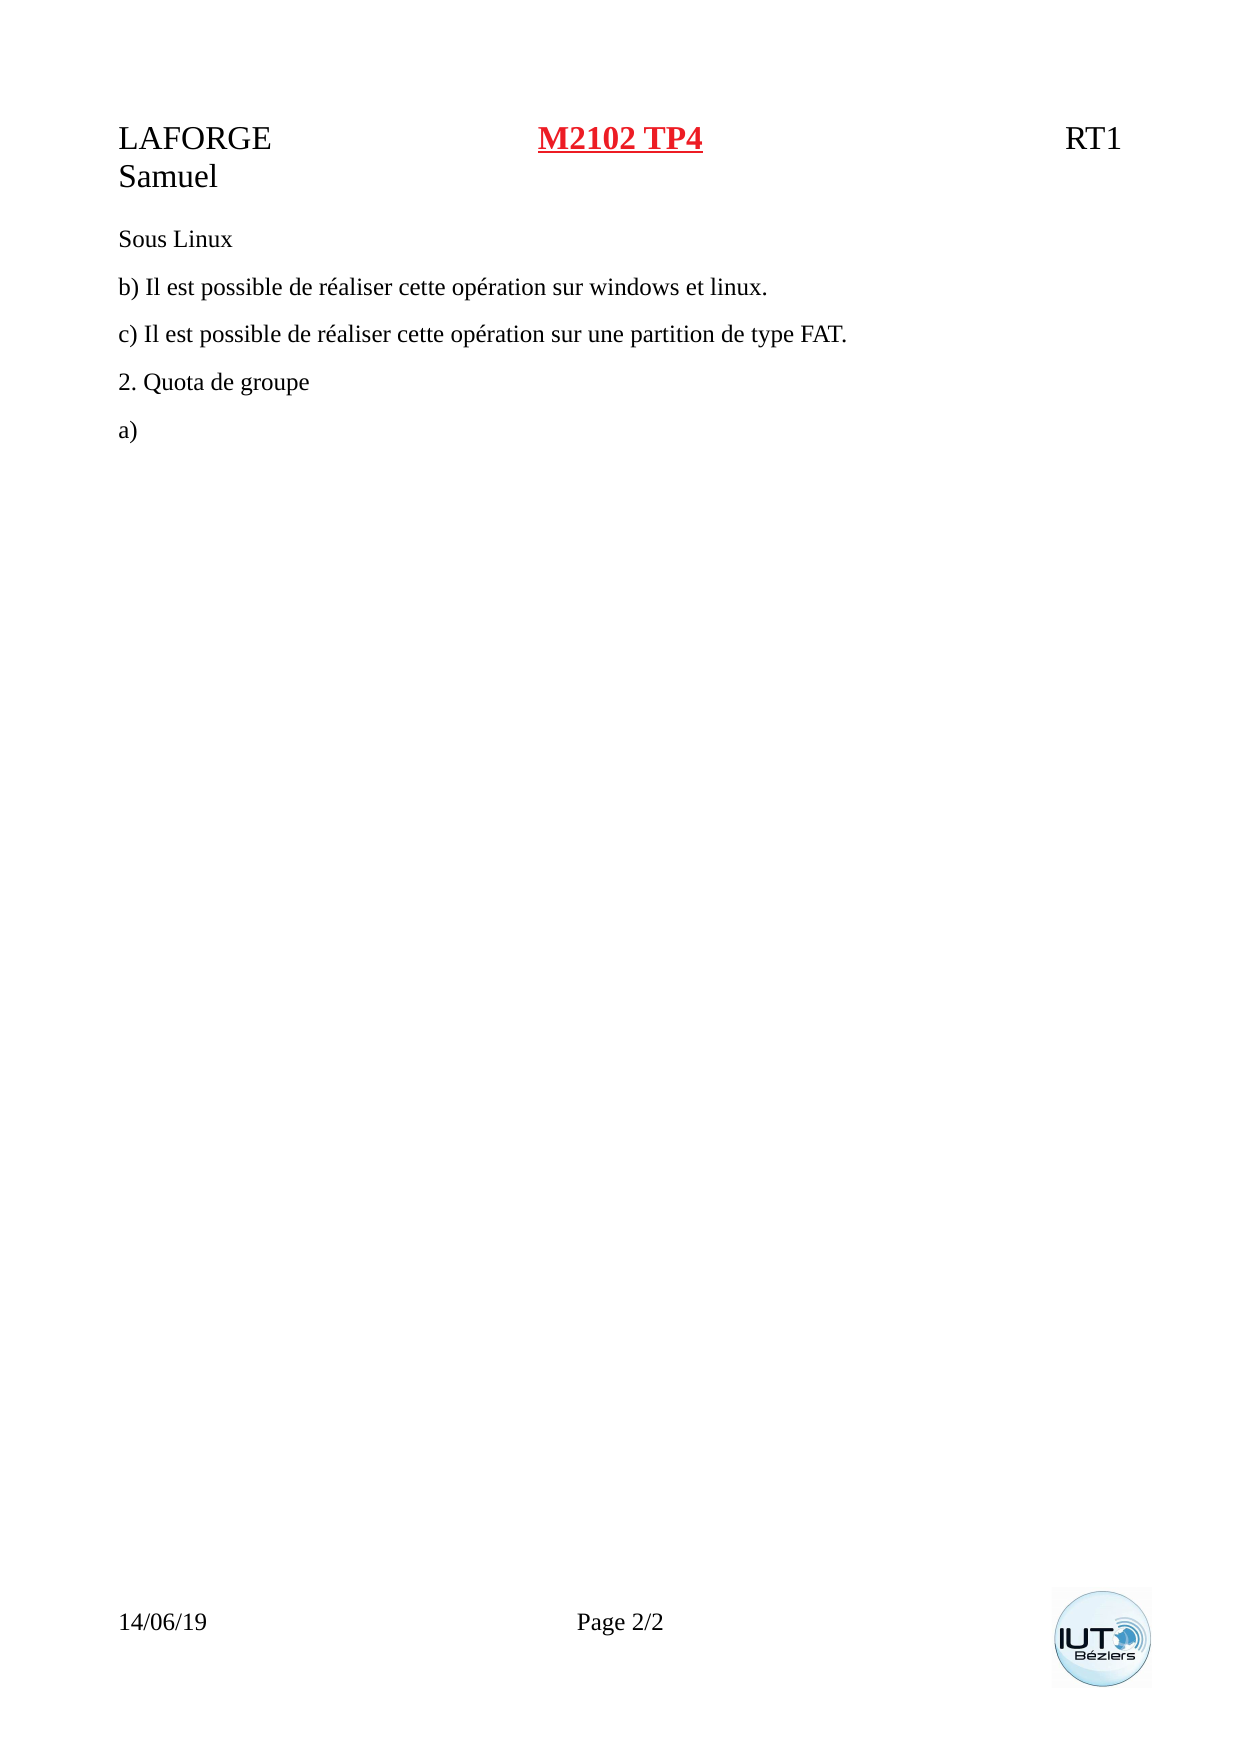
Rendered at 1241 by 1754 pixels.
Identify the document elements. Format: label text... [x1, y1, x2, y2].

text c) Il est possible de réaliser cette opération sur une partition de type FAT. [118, 319, 1122, 348]
text 2. Quota de groupe [118, 367, 1122, 396]
picture [1051, 1587, 1153, 1688]
text Sous Linux [118, 224, 1122, 253]
text b) Il est possible de réaliser cette opération sur windows et linux. [118, 272, 1122, 301]
text a) [118, 415, 1122, 443]
